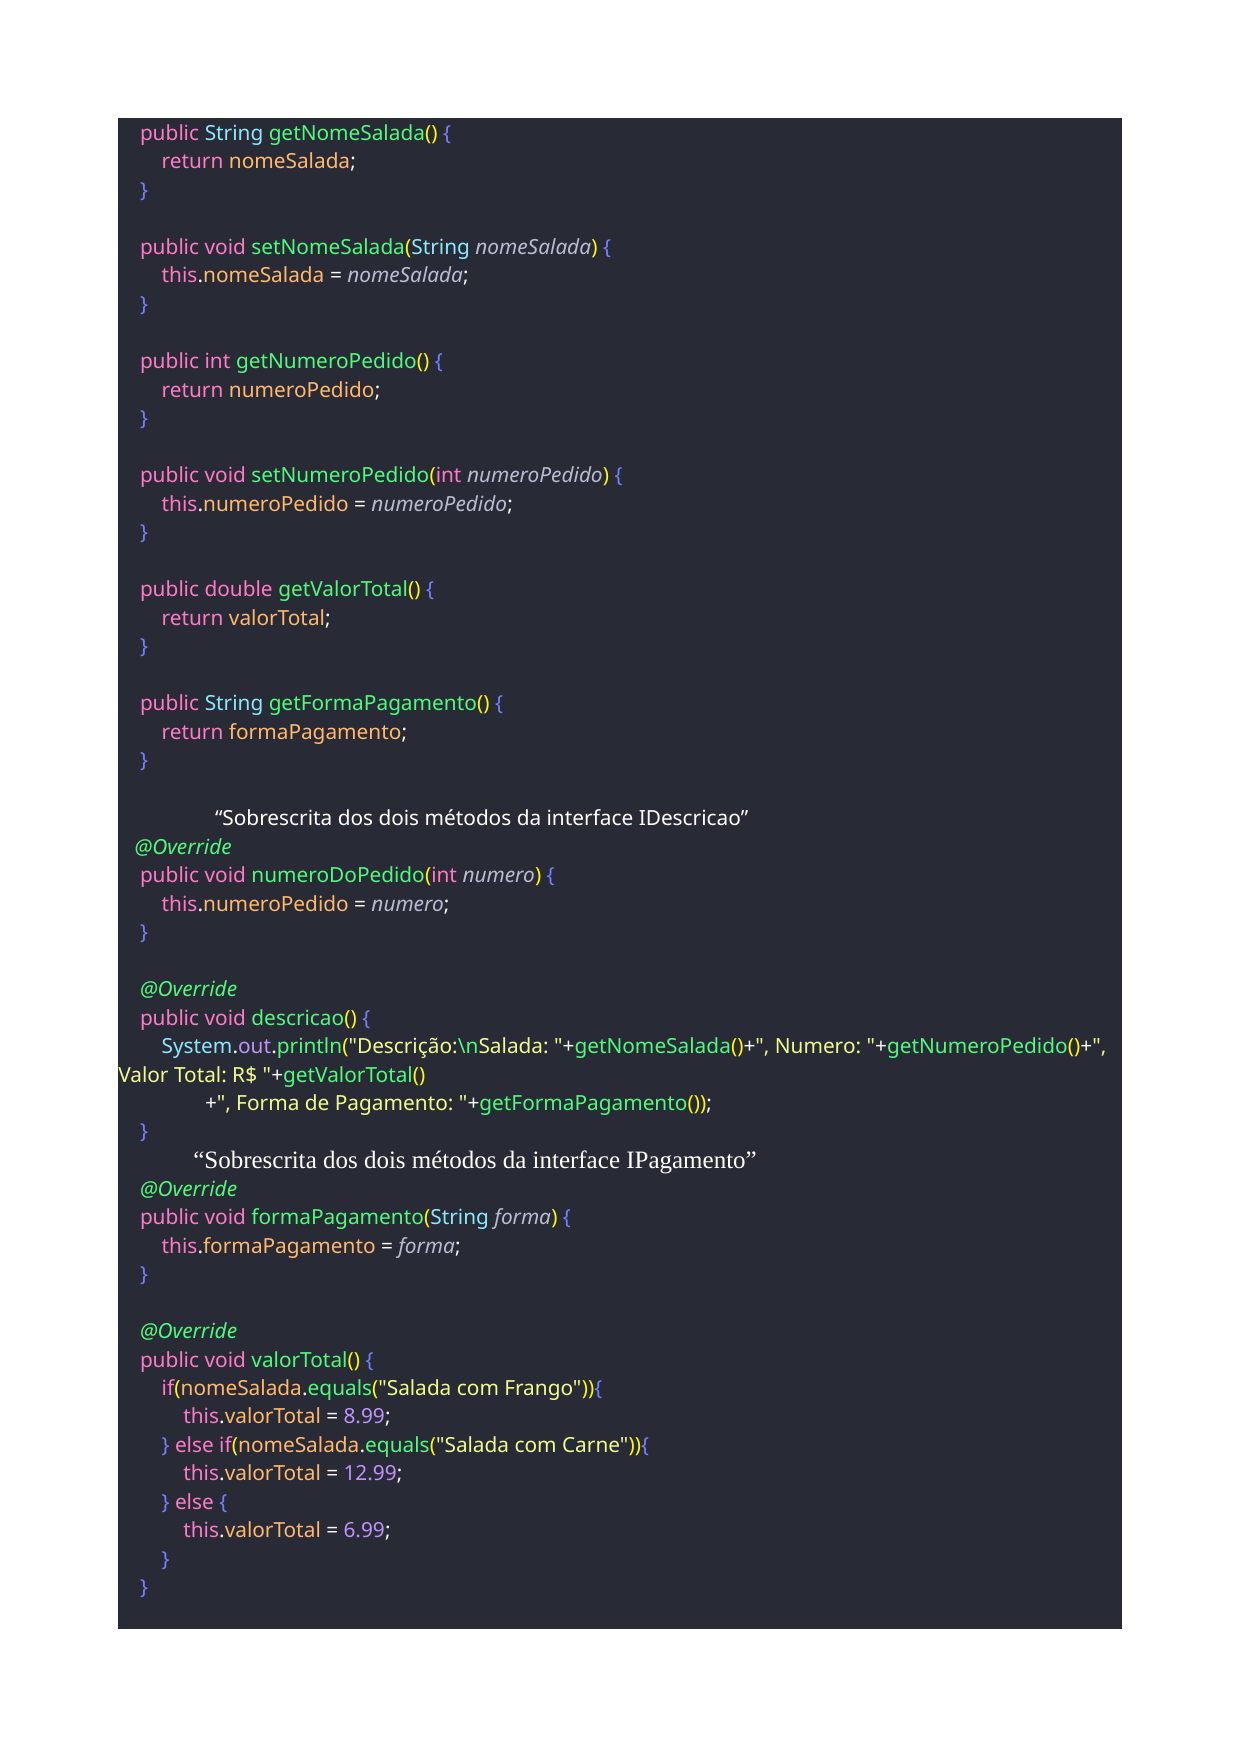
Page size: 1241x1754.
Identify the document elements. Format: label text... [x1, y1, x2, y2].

text @Override public void numeroDoPedido(int numero) { this.numeroPedido = numero; } @Override public void descricao() { System.out.println("Descrição:\nSalada: "+getNomeSalada()+", Numero: "+getNumeroPedido()+", Valor Total: R$ "+getValorTotal() +", Forma de Pagamento: "+getFormaPagamento()); } “Sobrescrita dos dois métodos da interface IPagamento” @Override public void formaPagamento(String forma) { this.formaPagamento = forma; } @Override public void valorTotal() { if(nomeSalada.equals("Salada com Frango")){ this.valorTotal = 8.99; } else if(nomeSalada.equals("Salada com Carne")){ this.valorTotal = 12.99; } else { this.valorTotal = 6.99; } } [118, 832, 1122, 1629]
text public String getNomeSalada() { return nomeSalada; } public void setNomeSalada(String nomeSalada) { this.nomeSalada = nomeSalada; } public int getNumeroPedido() { return numeroPedido; } public void setNumeroPedido(int numeroPedido) { this.numeroPedido = numeroPedido; } public double getValorTotal() { return valorTotal; } public String getFormaPagamento() { return formaPagamento; } “Sobrescrita dos dois métodos da interface IDescricao” [118, 118, 1122, 832]
